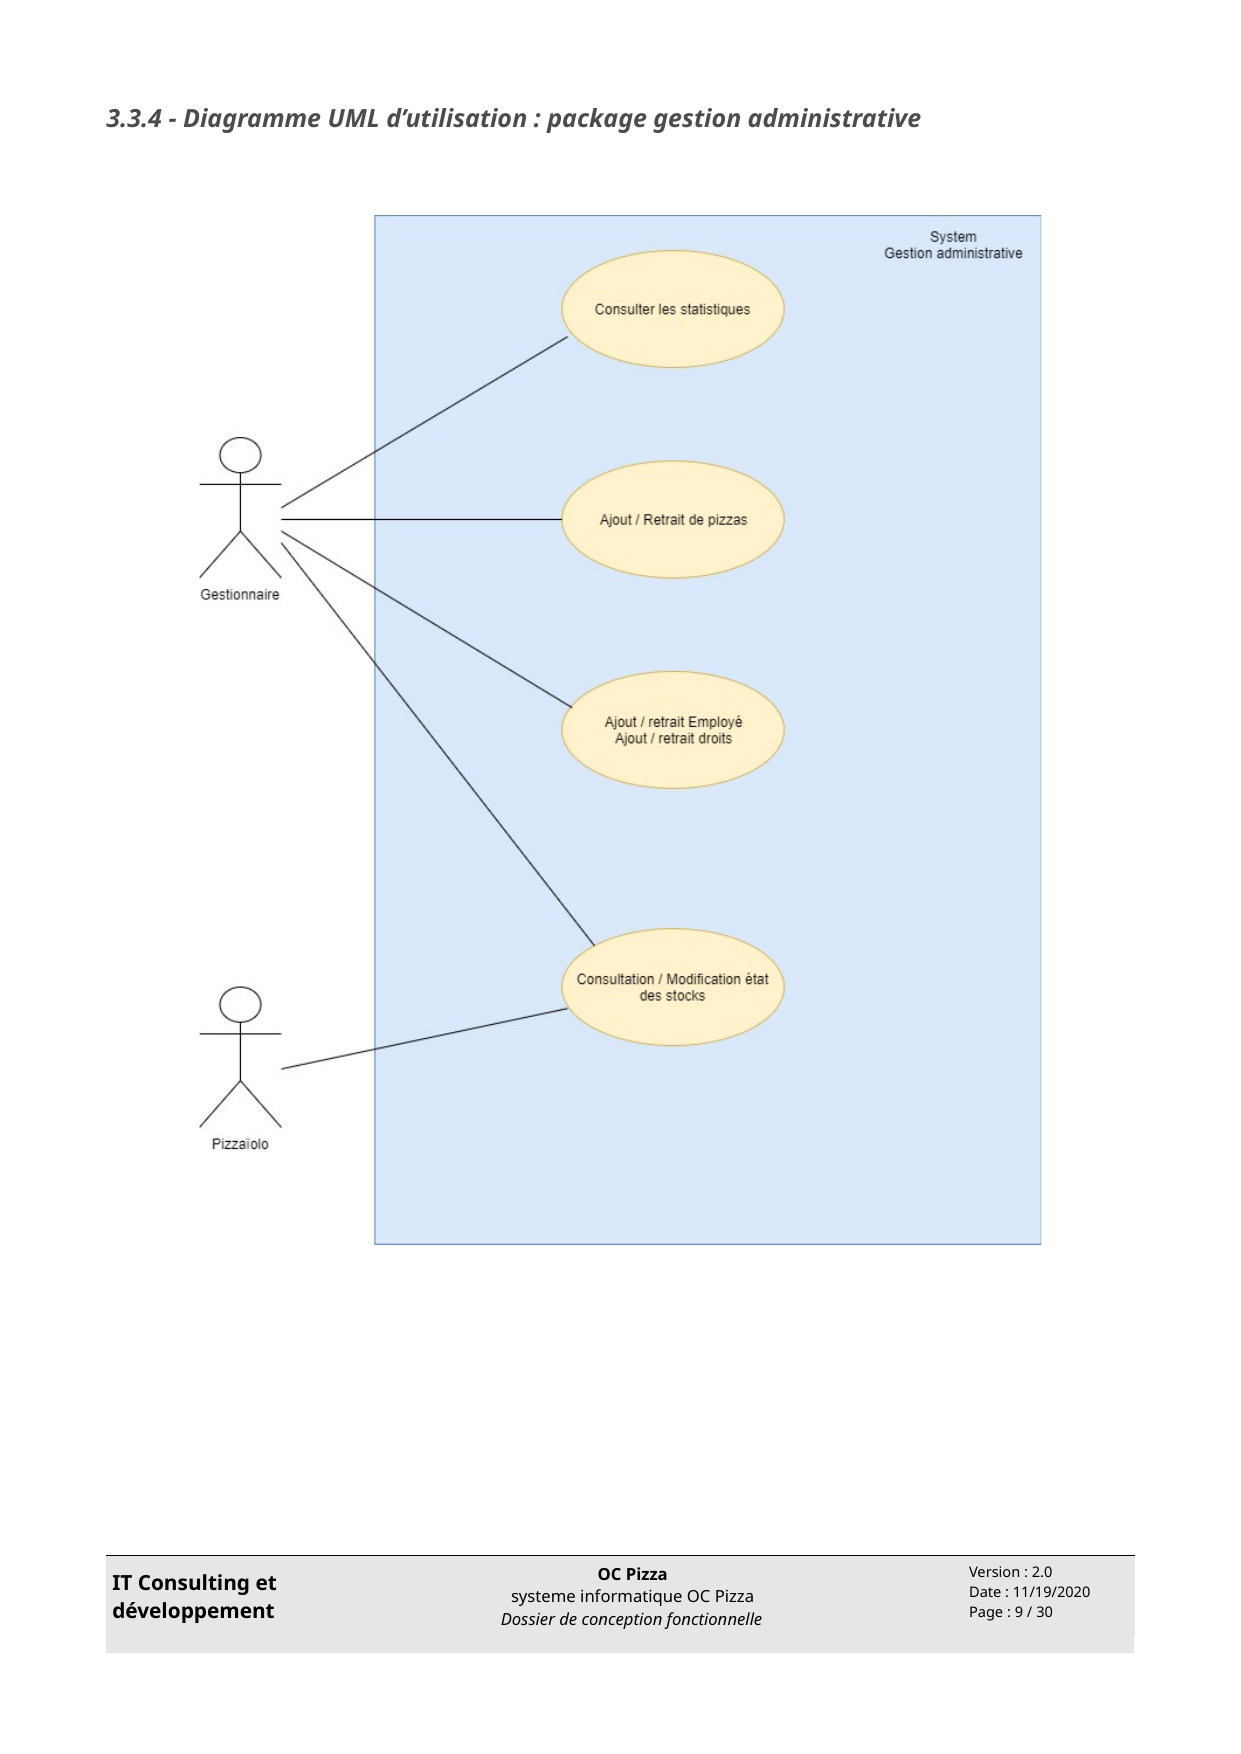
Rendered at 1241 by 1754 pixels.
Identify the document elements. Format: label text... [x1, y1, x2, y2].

picture [199, 215, 1042, 1245]
subtitle Diagramme UML d’utilisation : package gestion administrative [106, 100, 1134, 134]
